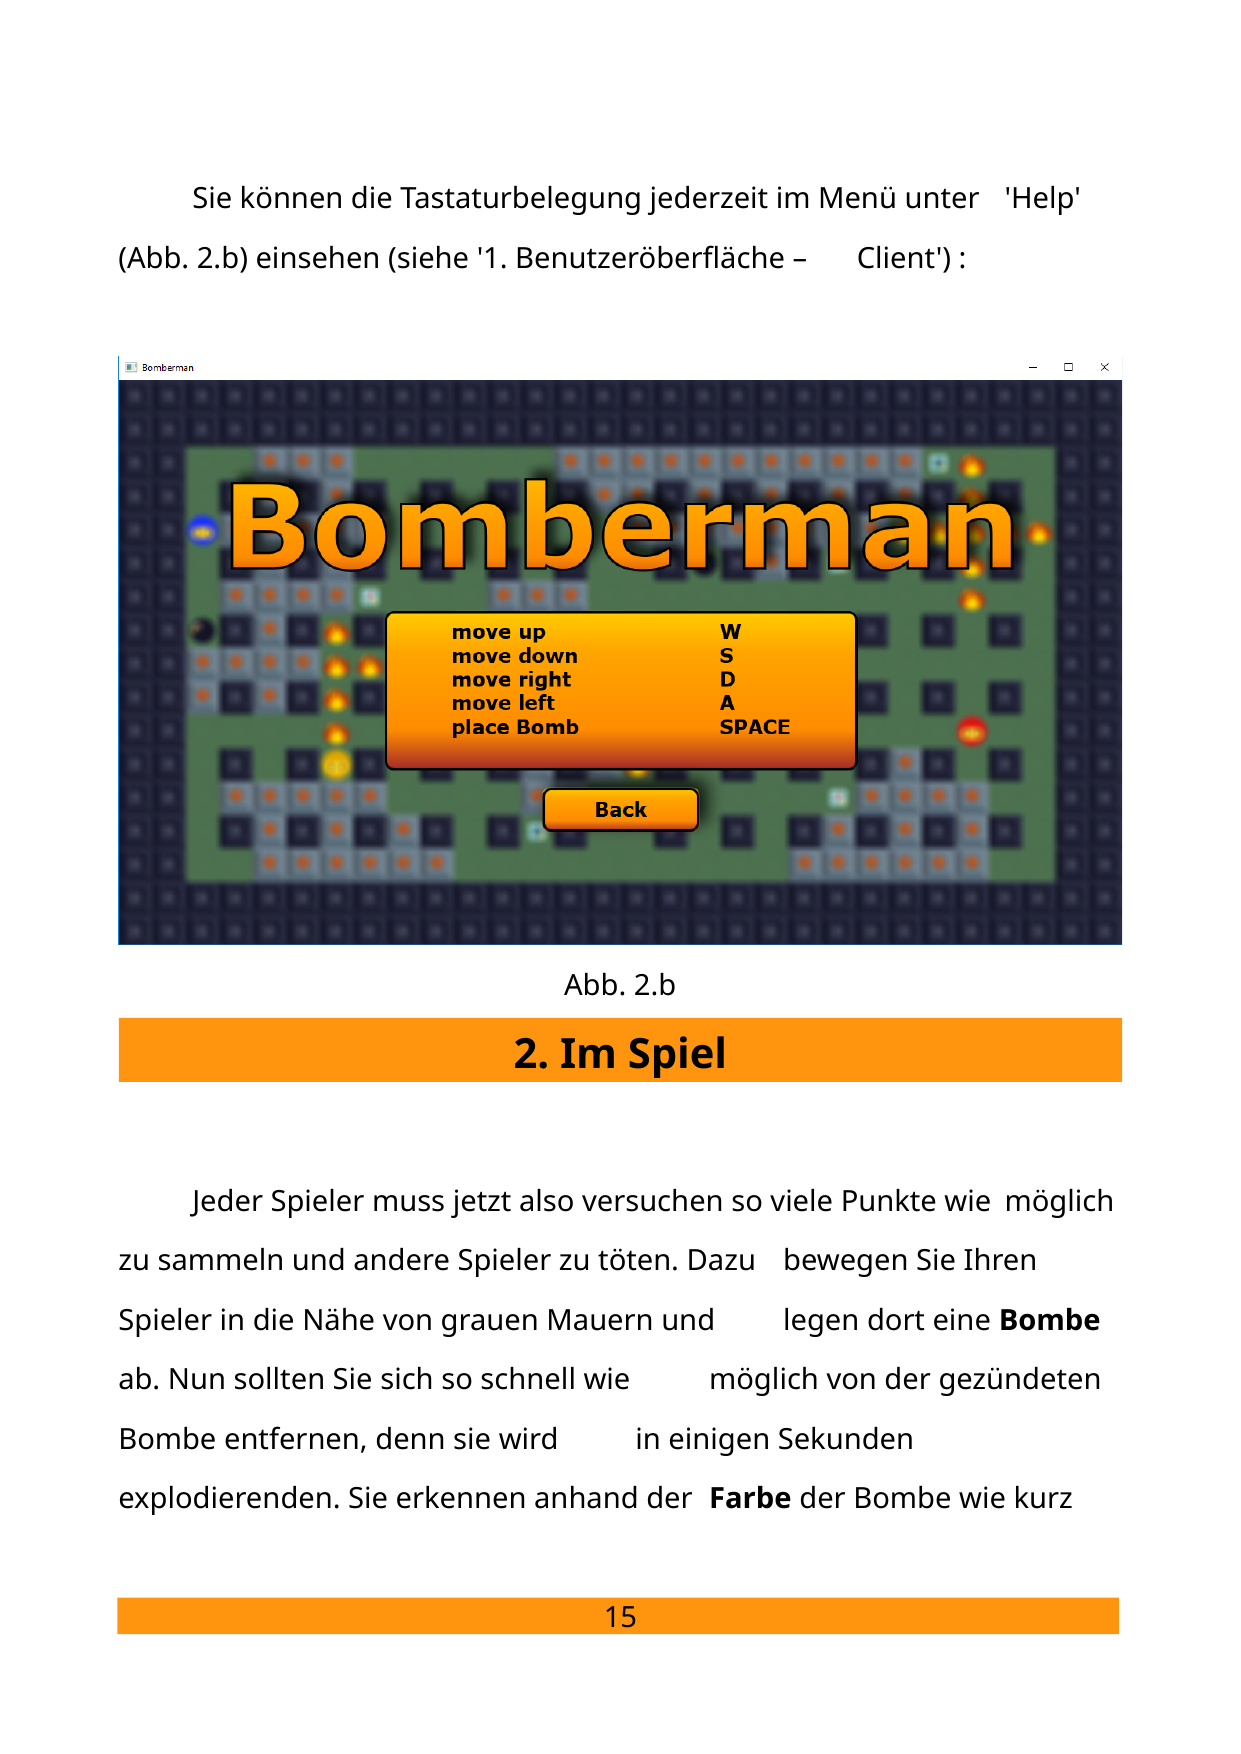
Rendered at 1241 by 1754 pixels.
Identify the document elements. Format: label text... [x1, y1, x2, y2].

text Abb. 2.b [118, 945, 1122, 1004]
picture [118, 356, 1123, 945]
text Sie können die Tastaturbelegung jederzeit im Menü unter 'Help' (Abb. 2.b) einsehen (siehe '1. Benutzeröberfläche – Client') : [118, 178, 1122, 277]
text Jeder Spieler muss jetzt also versuchen so viele Punkte wie möglich zu sammeln und andere Spieler zu töten. Dazu bewegen Sie Ihren Spieler in die Nähe von grauen Mauern und legen dort eine Bombe ab. Nun sollten Sie sich so schnell wie möglich von der gezündeten Bombe entfernen, denn sie wird in einigen Sekunden explodierenden. Sie erkennen anhand der Farbe der Bombe wie kurz [118, 1180, 1122, 1517]
